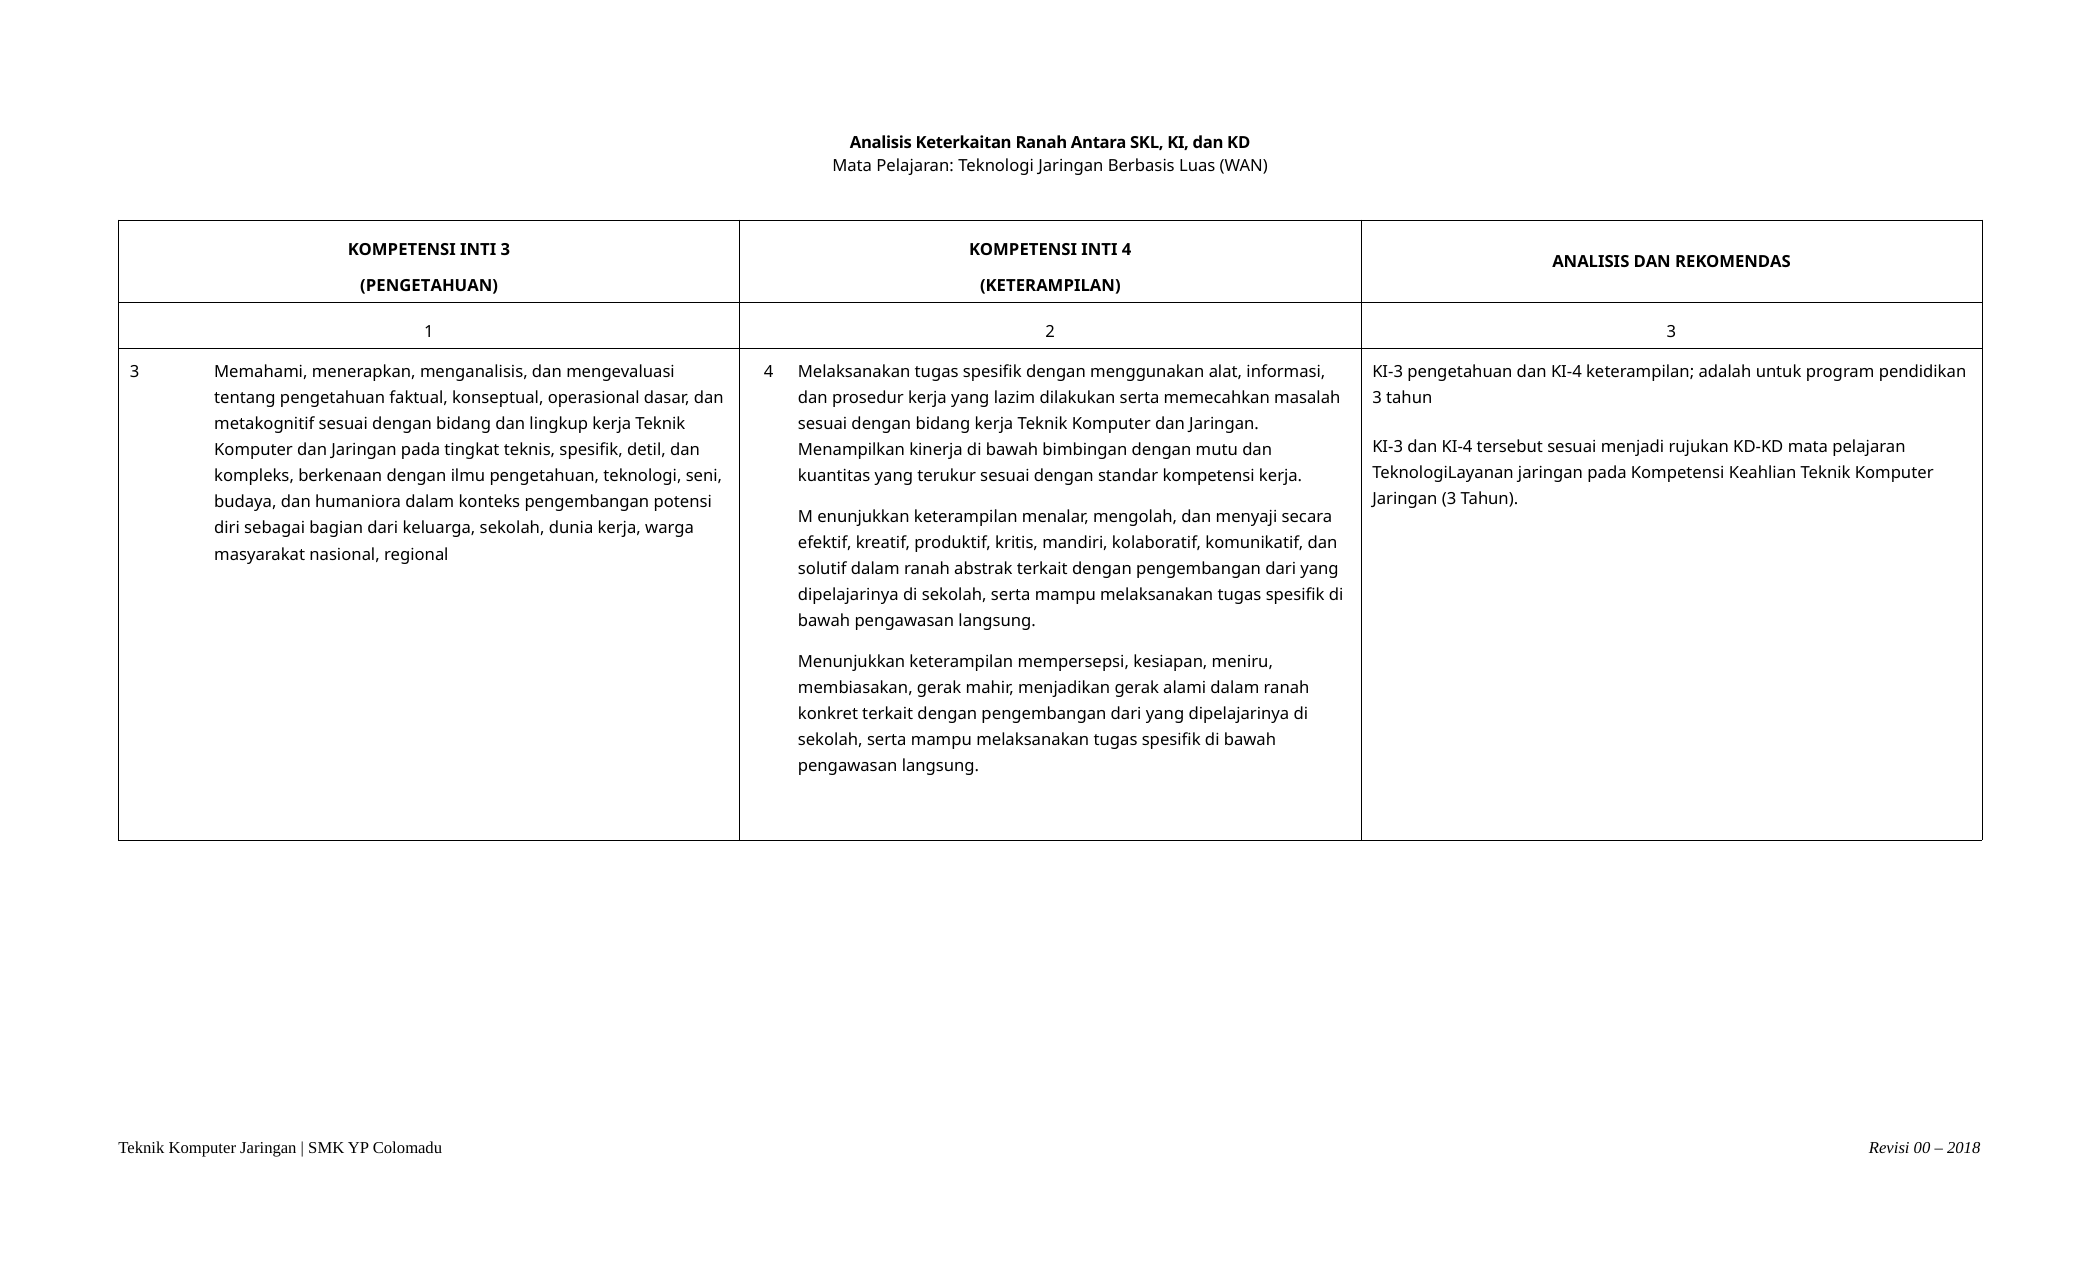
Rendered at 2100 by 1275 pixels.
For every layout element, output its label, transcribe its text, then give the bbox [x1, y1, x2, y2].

table_cell 2 [740, 303, 1361, 348]
table_cell 3 [1362, 303, 1982, 348]
table_header KI-3 pengetahuan dan KI-4 keterampilan; adalah untuk program pendidikan 3 tahun [1366, 354, 1976, 429]
table_header ANALISIS DAN REKOMENDAS [1362, 221, 1982, 302]
table_header KOMPETENSI INTI 4 (KETERAMPILAN) [740, 221, 1361, 302]
table_header 4 [745, 354, 792, 797]
table_cell [1362, 349, 1982, 840]
table_header Memahami, menerapkan, menganalisis, dan mengevaluasi tentang pengetahuan faktual, konseptual, operasional dasar, dan metakognitif sesuai dengan bidang dan lingkup kerja Teknik Komputer dan Jaringan pada tingkat teknis, spesifik, detil, dan kompleks, berkenaan dengan ilmu pengetahuan, teknologi, seni, budaya, dan humaniora dalam konteks pengembangan potensi diri sebagai bagian dari keluarga, sekolah, dunia kerja, warga masyarakat nasional, regional [171, 354, 733, 585]
table_header 3 [124, 354, 171, 585]
table_cell 1 [119, 303, 739, 348]
table_cell [119, 349, 739, 840]
table_cell [740, 349, 1361, 840]
table_header Melaksanakan tugas spesifik dengan menggunakan alat, informasi, dan prosedur kerja yang lazim dilakukan serta memecahkan masalah sesuai dengan bidang kerja Teknik Komputer dan Jaringan. Menampilkan kinerja di bawah bimbingan dengan mutu dan kuantitas yang terukur sesuai dengan standar kompetensi kerja. M enunjukkan keterampilan menalar, mengolah, dan menyaji secara efektif, kreatif, produktif, kritis, mandiri, kolaboratif, komunikatif, dan solutif dalam ranah abstrak terkait dengan pengembangan dari yang dipelajarinya di sekolah, serta mampu melaksanakan tugas spesifik di bawah pengawasan langsung. Menunjukkan keterampilan mempersepsi, kesiapan, meniru, membiasakan, gerak mahir, menjadikan gerak alami dalam ranah konkret terkait dengan pengembangan dari yang dipelajarinya di sekolah, serta mampu melaksanakan tugas spesifik di bawah pengawasan langsung. [792, 354, 1355, 797]
table_header KOMPETENSI INTI 3 (PENGETAHUAN) [119, 221, 739, 302]
text Analisis Keterkaitan Ranah Antara SKL, KI, dan KD Mata Pelajaran: Teknologi Jaringan Berbasis Luas (WAN) [118, 131, 1982, 176]
table_cell KI-3 dan KI-4 tersebut sesuai menjadi rujukan KD-KD mata pelajaran TeknologiLayanan jaringan pada Kompetensi Keahlian Teknik Komputer Jaringan (3 Tahun). [1366, 429, 1976, 530]
